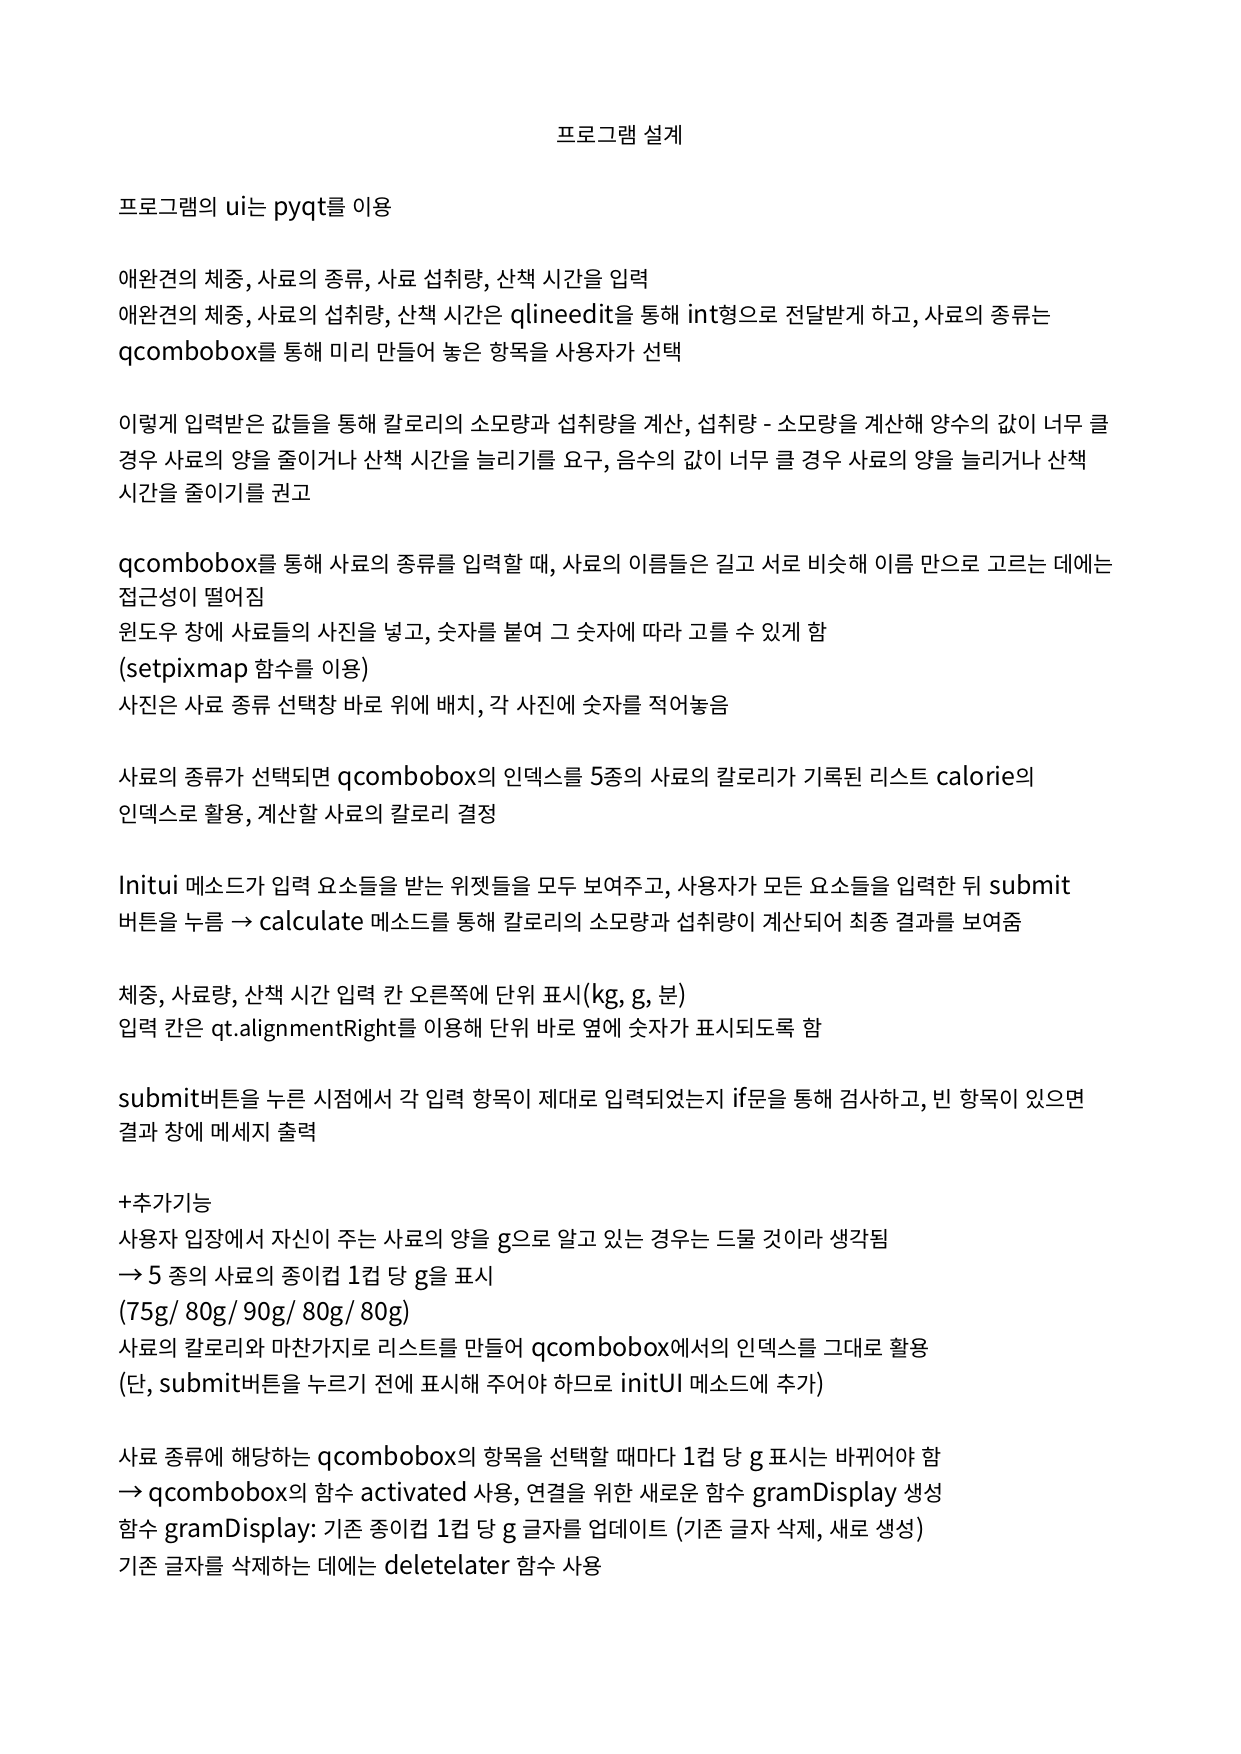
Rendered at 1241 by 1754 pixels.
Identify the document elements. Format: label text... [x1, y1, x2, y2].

text 사료 종류에 해당하는 qcombobox의 항목을 선택할 때마다 1컵 당 g 표시는 바뀌어야 함 [118, 1436, 1122, 1473]
text → qcombobox의 함수 activated 사용, 연결을 위한 새로운 함수 gramDisplay 생성 [118, 1473, 1122, 1509]
text 함수 gramDisplay: 기존 종이컵 1컵 당 g 글자를 업데이트 (기존 글자 삭제, 새로 생성) [118, 1509, 1122, 1545]
text Initui 메소드가 입력 요소들을 받는 위젯들을 모두 보여주고, 사용자가 모든 요소들을 입력한 뒤 submit버튼을 누름 → calculate 메소드를 통해 칼로리의 소모량과 섭취량이 계산되어 최종 결과를 보여줌 [118, 866, 1122, 938]
text (setpixmap 함수를 이용) [118, 648, 1122, 684]
text 체중, 사료량, 산책 시간 입력 칸 오른쪽에 단위 표시(kg, g, 분) [118, 974, 1122, 1011]
text → 5 종의 사료의 종이컵 1컵 당 g을 표시 [118, 1255, 1122, 1291]
text 사진은 사료 종류 선택창 바로 위에 배치, 각 사진에 숫자를 적어놓음 [118, 684, 1122, 721]
text 이렇게 입력받은 값들을 통해 칼로리의 소모량과 섭취량을 계산, 섭취량 - 소모량을 계산해 양수의 값이 너무 클 경우 사료의 양을 줄이거나 산책 시간을 늘리기를 요구, 음수의 값이 너무 클 경우 사료의 양을 늘리거나 산책 시간을 줄이기를 권고 [118, 403, 1122, 508]
text 기존 글자를 삭제하는 데에는 deletelater 함수 사용 [118, 1545, 1122, 1581]
text 입력 칸은 qt.alignmentRight를 이용해 단위 바로 옆에 숫자가 표시되도록 함 [118, 1011, 1122, 1042]
text +추가기능 [118, 1183, 1122, 1219]
text 애완견의 체중, 사료의 섭취량, 산책 시간은 qlineedit을 통해 int형으로 전달받게 하고, 사료의 종류는 qcombobox를 통해 미리 만들어 놓은 항목을 사용자가 선택 [118, 295, 1122, 367]
text qcombobox를 통해 사료의 종류를 입력할 때, 사료의 이름들은 길고 서로 비슷해 이름 만으로 고르는 데에는 접근성이 떨어짐 [118, 544, 1122, 612]
text 사용자 입장에서 자신이 주는 사료의 양을 g으로 알고 있는 경우는 드물 것이라 생각됨 [118, 1219, 1122, 1255]
text 사료의 종류가 선택되면 qcombobox의 인덱스를 5종의 사료의 칼로리가 기록된 리스트 calorie의 인덱스로 활용, 계산할 사료의 칼로리 결정 [118, 757, 1122, 829]
text (단, submit버튼을 누르기 전에 표시해 주어야 하므로 initUI 메소드에 추가) [118, 1364, 1122, 1400]
text 프로그램의 ui는 pyqt를 이용 [118, 186, 1122, 222]
text 애완견의 체중, 사료의 종류, 사료 섭취량, 산책 시간을 입력 [118, 258, 1122, 295]
text 프로그램 설계 [118, 118, 1122, 150]
text 사료의 칼로리와 마찬가지로 리스트를 만들어 qcombobox에서의 인덱스를 그대로 활용 [118, 1328, 1122, 1364]
text submit버튼을 누른 시점에서 각 입력 항목이 제대로 입력되었는지 if문을 통해 검사하고, 빈 항목이 있으면 결과 창에 메세지 출력 [118, 1078, 1122, 1146]
text 윈도우 창에 사료들의 사진을 넣고, 숫자를 붙여 그 숫자에 따라 고를 수 있게 함 [118, 612, 1122, 648]
text (75g/ 80g/ 90g/ 80g/ 80g) [118, 1291, 1122, 1328]
